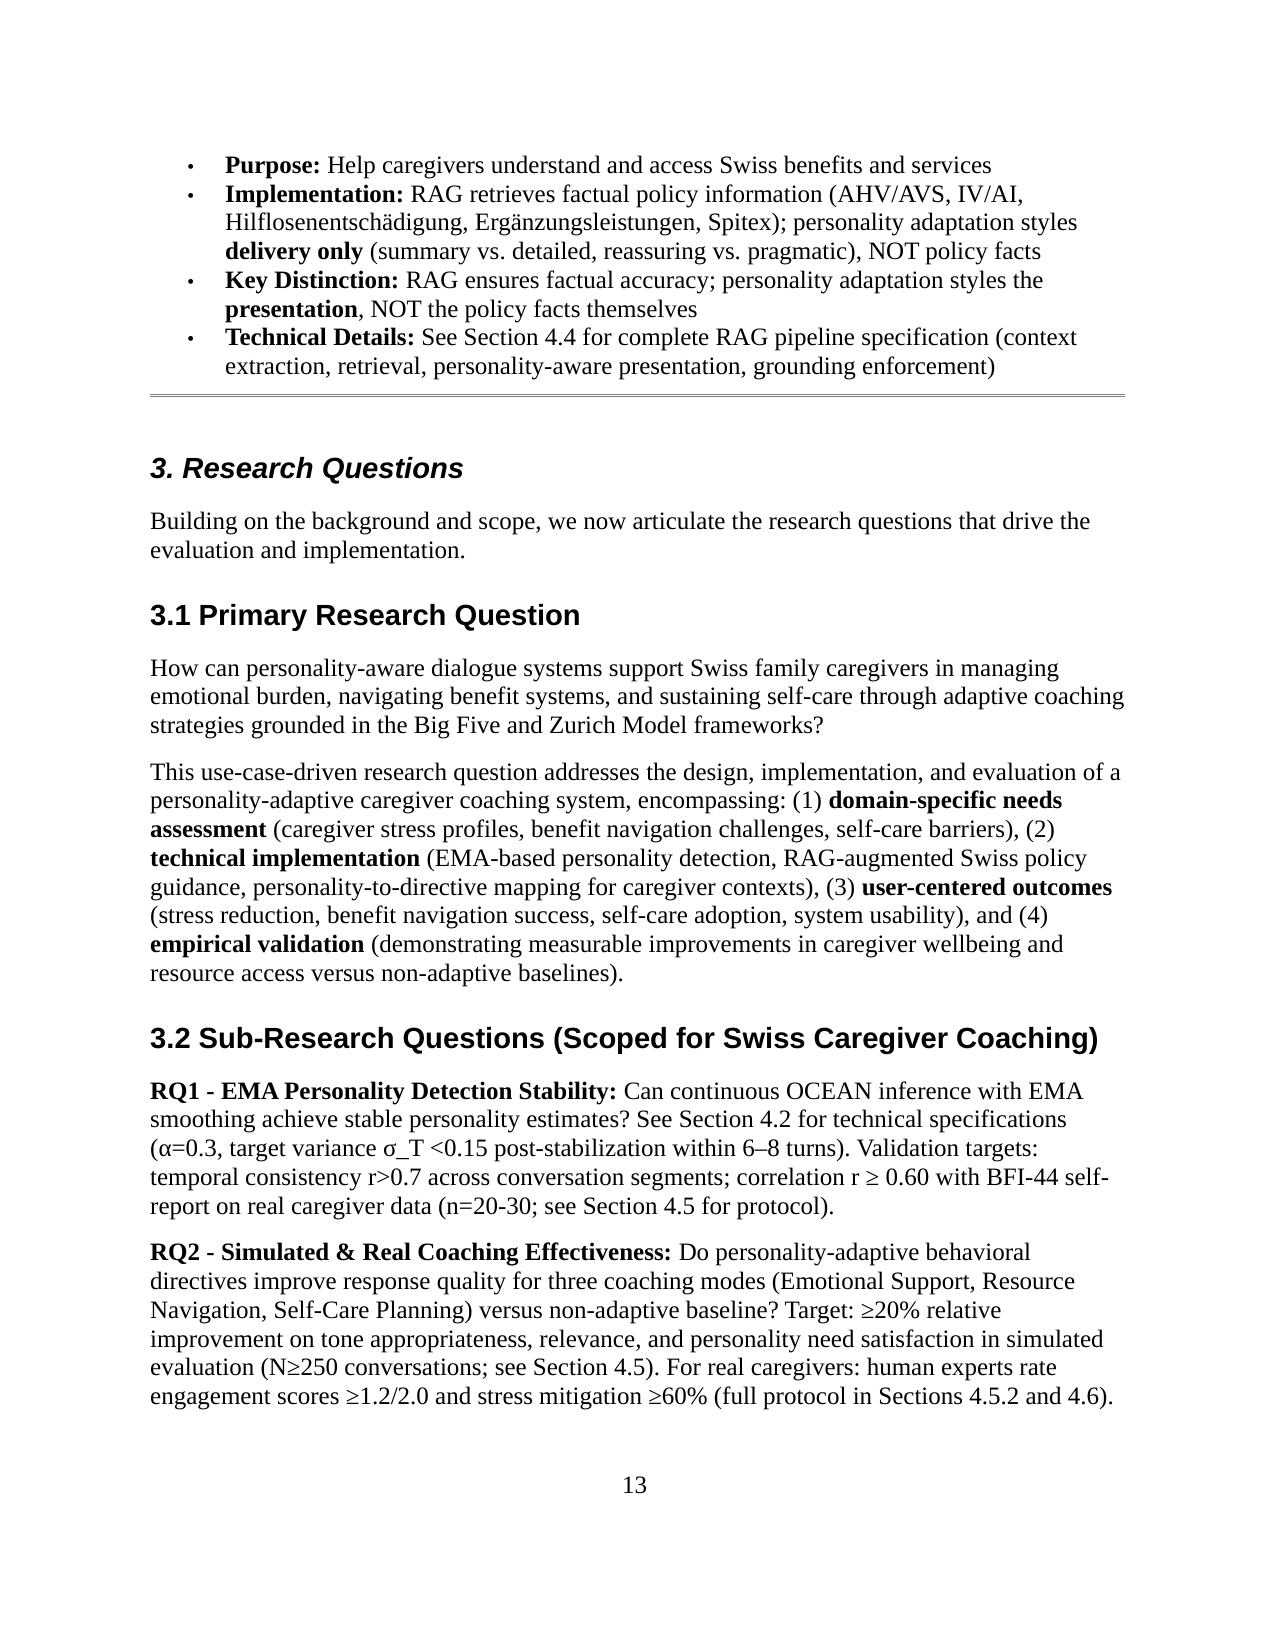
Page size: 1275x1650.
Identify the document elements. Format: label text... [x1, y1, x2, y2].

text RQ2 - Simulated & Real Coaching Effectiveness: Do personality-adaptive behavioral directives improve response quality for three coaching modes (Emotional Support, Resource Navigation, Self-Care Planning) versus non-adaptive baseline? Target: ≥20% relative improvement on tone appropriateness, relevance, and personality need satisfaction in simulated evaluation (N≥250 conversations; see Section 4.5). For real caregivers: human experts rate engagement scores ≥1.2/2.0 and stress mitigation ≥60% (full protocol in Sections 4.5.2 and 4.6). [150, 1237, 1125, 1410]
subtitle 3.2 Sub-Research Questions (Scoped for Swiss Caregiver Coaching) [150, 1021, 1125, 1054]
text How can personality-aware dialogue systems support Swiss family caregivers in managing emotional burden, navigating benefit systems, and sustaining self-care through adaptive coaching strategies grounded in the Big Five and Zurich Model frameworks? [150, 653, 1125, 739]
list Technical Details: See Section 4.4 for complete RAG pipeline specification (context extraction, retrieval, personality-aware presentation, grounding enforcement) [187, 322, 1125, 380]
text This use-case-driven research question addresses the design, implementation, and evaluation of a personality-adaptive caregiver coaching system, encompassing: (1) domain-specific needs assessment (caregiver stress profiles, benefit navigation challenges, self-care barriers), (2) technical implementation (EMA-based personality detection, RAG-augmented Swiss policy guidance, personality-to-directive mapping for caregiver contexts), (3) user-centered outcomes (stress reduction, benefit navigation success, self-care adoption, system usability), and (4) empirical validation (demonstrating measurable improvements in caregiver wellbeing and resource access versus non-adaptive baselines). [150, 757, 1125, 987]
list Purpose: Help caregivers understand and access Swiss benefits and services [187, 150, 1125, 179]
text Building on the background and scope, we now articulate the research questions that drive the evaluation and implementation. [150, 506, 1125, 564]
subtitle 3.1 Primary Research Question [150, 598, 1125, 631]
list Implementation: RAG retrieves factual policy information (AHV/AVS, IV/AI, Hilflosenentschädigung, Ergänzungsleistungen, Spitex); personality adaptation styles delivery only (summary vs. detailed, reassuring vs. pragmatic), NOT policy facts [187, 179, 1125, 265]
list Key Distinction: RAG ensures factual accuracy; personality adaptation styles the presentation, NOT the policy facts themselves [187, 265, 1125, 322]
subtitle 3. Research Questions [150, 451, 1125, 485]
text RQ1 - EMA Personality Detection Stability: Can continuous OCEAN inference with EMA smoothing achieve stable personality estimates? See Section 4.2 for technical specifications (α=0.3, target variance σ_T <0.15 post-stabilization within 6–8 turns). Validation targets: temporal consistency r>0.7 across conversation segments; correlation r ≥ 0.60 with BFI-44 self-report on real caregiver data (n=20-30; see Section 4.5 for protocol). [150, 1076, 1125, 1219]
